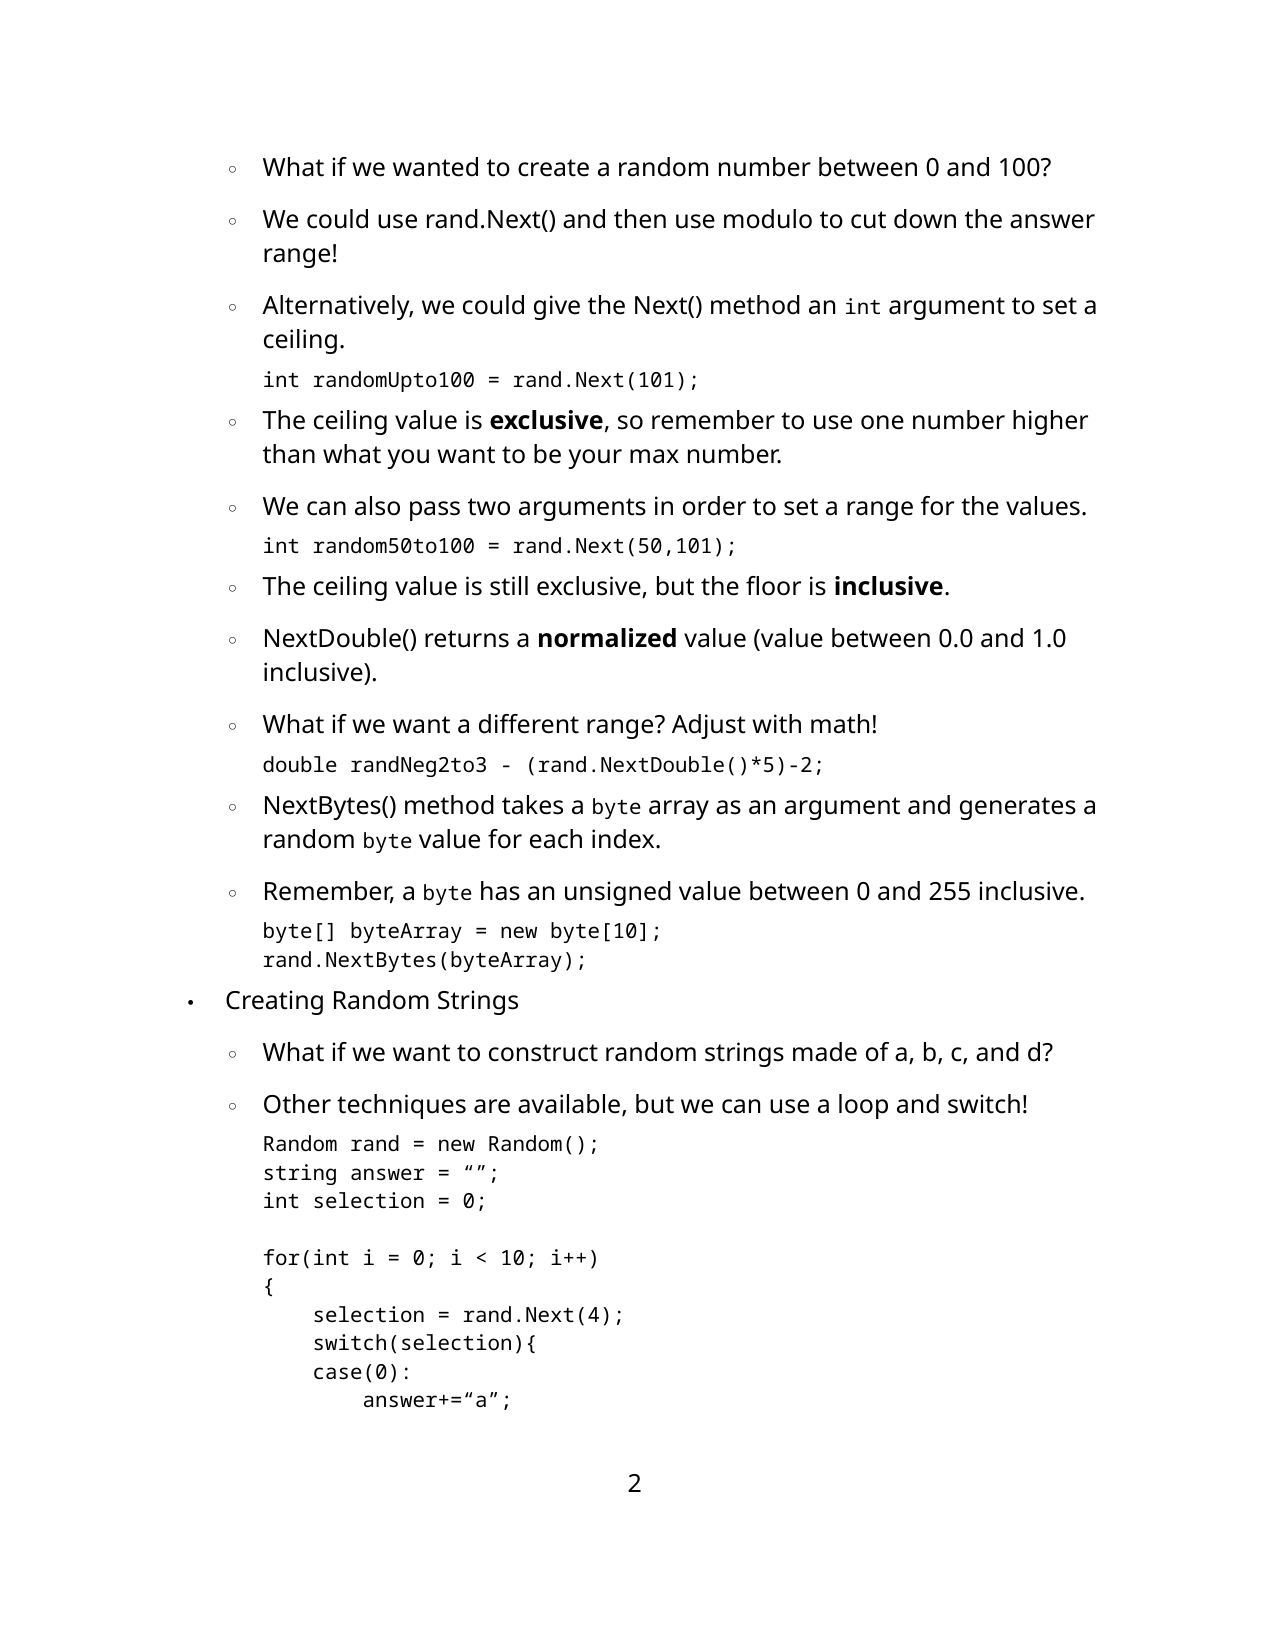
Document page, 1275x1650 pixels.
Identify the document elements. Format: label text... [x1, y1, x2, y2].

list string answer = “”; [225, 1158, 1125, 1186]
list int randomUpto100 = rand.Next(101); [225, 365, 1125, 393]
list int random50to100 = rand.Next(50,101); [225, 532, 1125, 560]
list switch(selection){ [225, 1328, 1125, 1357]
list rand.NextBytes(byteArray); [225, 945, 1125, 973]
list { [225, 1271, 1125, 1300]
list Random rand = new Random(); [225, 1129, 1125, 1158]
list The ceiling value is exclusive, so remember to use one number higher than what you want to be your max number. [225, 402, 1125, 471]
list Other techniques are available, but we can use a loop and switch! [225, 1086, 1125, 1120]
list Creating Random Strings [187, 982, 1125, 1016]
list for(int i = 0; i < 10; i++) [225, 1243, 1125, 1271]
list What if we wanted to create a random number between 0 and 100? [225, 150, 1125, 184]
list selection = rand.Next(4); [225, 1300, 1125, 1328]
list NextDouble() returns a normalized value (value between 0.0 and 1.0 inclusive). [225, 621, 1125, 689]
list int selection = 0; [225, 1186, 1125, 1214]
list We can also pass two arguments in order to set a range for the values. [225, 488, 1125, 523]
list We could use rand.Next() and then use modulo to cut down the answer range! [225, 202, 1125, 270]
list What if we want a different range? Adjust with math! [225, 707, 1125, 741]
list Alternatively, we could give the Next() method an int argument to set a ceiling. [225, 288, 1125, 356]
list answer+=“a”; [225, 1385, 1125, 1414]
list double randNeg2to3 - (rand.NextDouble()*5)-2; [225, 750, 1125, 778]
list The ceiling value is still exclusive, but the floor is inclusive. [225, 569, 1125, 603]
list case(0): [225, 1357, 1125, 1385]
list What if we want to construct random strings made of a, b, c, and d? [225, 1034, 1125, 1068]
list Remember, a byte has an unsigned value between 0 and 255 inclusive. [225, 873, 1125, 907]
list NextBytes() method takes a byte array as an argument and generates a random byte value for each index. [225, 787, 1125, 856]
list byte[] byteArray = new byte[10]; [225, 916, 1125, 945]
